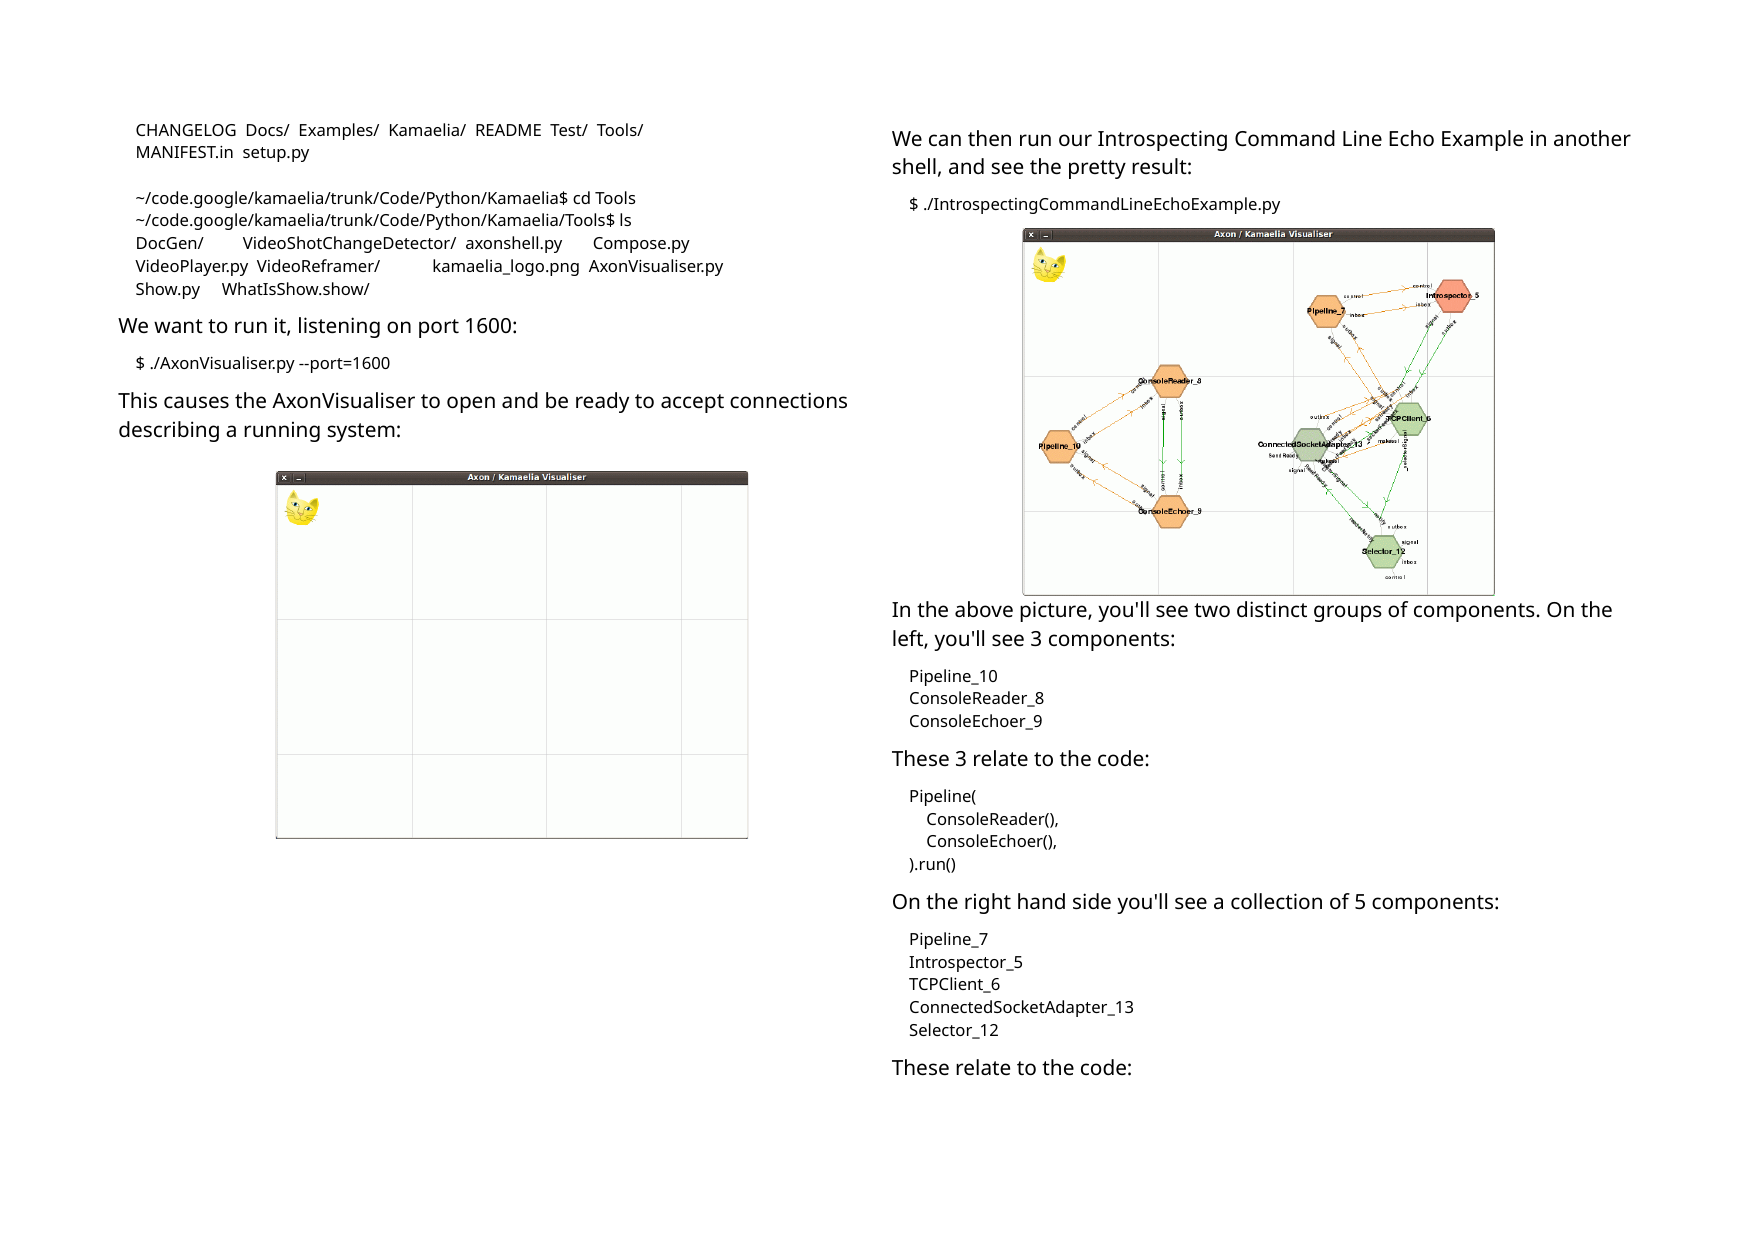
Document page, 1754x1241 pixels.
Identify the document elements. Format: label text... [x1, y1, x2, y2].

text CHANGELOG Docs/ Examples/ Kamaelia/ README Test/ Tools/ MANIFEST.in setup.py ~/code.google/kamaelia/trunk/Code/Python/Kamaelia$ cd Tools ~/code.google/kamaelia/trunk/Code/Python/Kamaelia/Tools$ ls DocGen/ VideoShotChangeDetector/ axonshell.py Compose.py VideoPlayer.py VideoReframer/ kamaelia_logo.png AxonVisualiser.py Show.py WhatIsShow.show/ [118, 118, 862, 300]
text We want to run it, listening on port 1600: [118, 312, 862, 340]
text These 3 relate to the code: [892, 744, 1636, 773]
picture [275, 471, 749, 839]
text In the above picture, you'll see two distinct groups of components. On the left, you'll see 3 components: [892, 227, 1636, 652]
text $ ./IntrospectingCommandLineEchoExample.py [892, 193, 1636, 216]
text We can then run our Introspecting Command Line Echo Example in another shell, and see the pretty result: [892, 124, 1636, 181]
text $ ./AxonVisualiser.py --port=1600 [118, 352, 862, 375]
text Pipeline( ConsoleReader(), ConsoleEchoer(), ).run() [892, 784, 1636, 875]
text Pipeline_10 ConsoleReader_8 ConsoleEchoer_9 [892, 664, 1636, 732]
text These relate to the code: [892, 1053, 1636, 1081]
picture [1022, 228, 1495, 596]
text This causes the AxonVisualiser to open and be ready to accept connections describing a running system: [118, 387, 862, 443]
text Pipeline_7 Introspector_5 TCPClient_6 ConnectedSocketAdapter_13 Selector_12 [892, 927, 1636, 1041]
text On the right hand side you'll see a collection of 5 components: [892, 887, 1636, 916]
